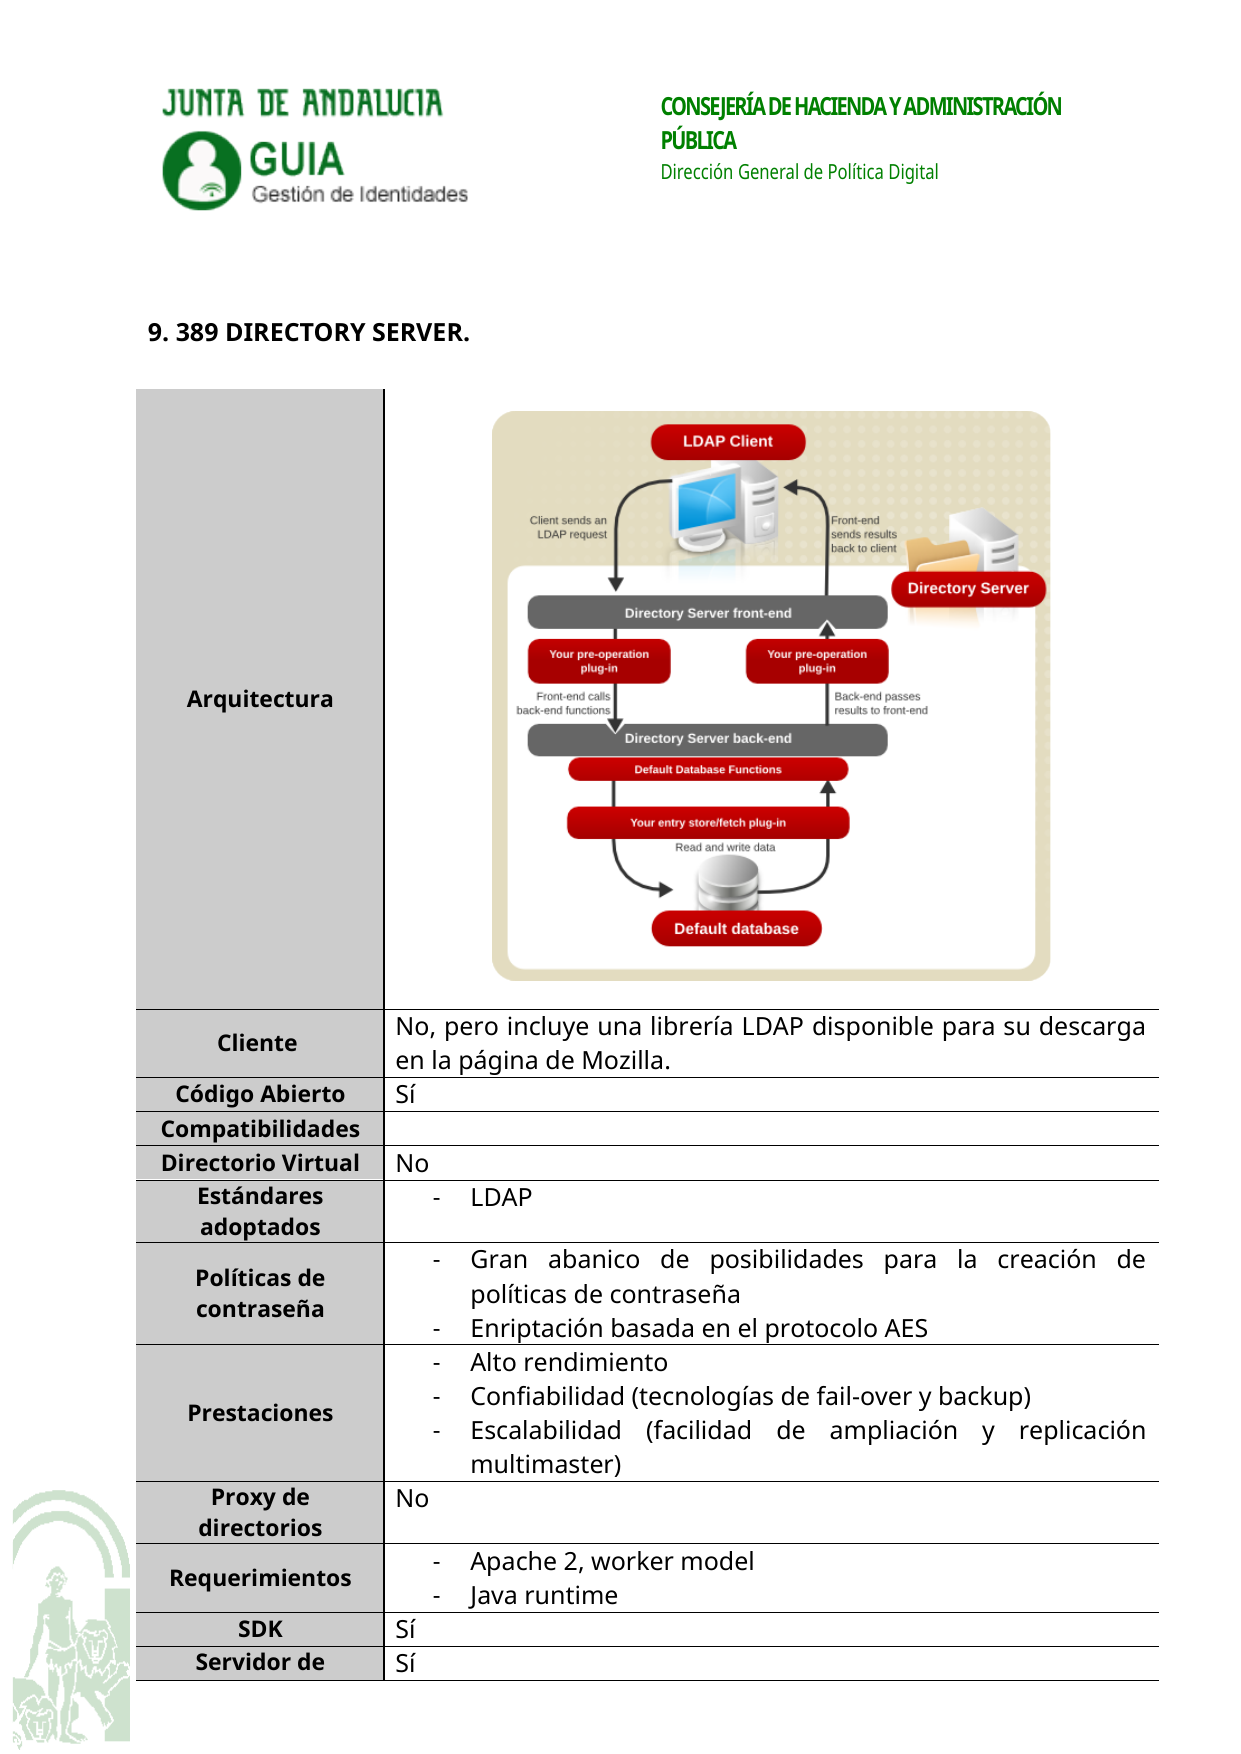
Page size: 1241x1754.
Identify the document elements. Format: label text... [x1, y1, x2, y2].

table_cell Cliente [136, 1010, 383, 1077]
table_cell Código Abierto [136, 1078, 383, 1111]
table_cell [385, 1112, 1158, 1145]
table_cell Prestaciones [136, 1345, 383, 1481]
table_cell Gran abanico de posibilidades para la creación de políticas de contraseña Enriptación basada en el protocolo AES [385, 1243, 1158, 1344]
table_cell No [385, 1146, 1158, 1179]
table_cell Requerimientos [136, 1544, 383, 1612]
table_cell Alto rendimiento Confiabilidad (tecnologías de fail-over y backup) Escalabilidad (facilidad de ampliación y replicación multimaster) [385, 1345, 1158, 1481]
table_header Arquitectura [136, 389, 383, 1009]
table_cell Apache 2, worker model Java runtime [385, 1544, 1158, 1612]
table_cell No [385, 1482, 1158, 1543]
table_header [385, 389, 1158, 1009]
table_cell Políticas de contraseña [136, 1243, 383, 1344]
table_cell LDAP [385, 1181, 1158, 1242]
table_cell No, pero incluye una librería LDAP disponible para su descarga en la página de Mozilla. [385, 1010, 1158, 1077]
table_cell Sí [385, 1078, 1158, 1111]
picture [147, 82, 498, 225]
table_cell Compatibilidades [136, 1112, 383, 1145]
picture [492, 411, 1051, 981]
table_cell SDK [136, 1613, 383, 1646]
table_cell Proxy de directorios [136, 1482, 383, 1543]
table_cell Sí [385, 1613, 1158, 1646]
picture [12, 1490, 131, 1750]
subtitle 9. 389 DIRECTORY SERVER. [148, 315, 1122, 349]
table_cell Servidor de [136, 1647, 383, 1680]
table_cell Directorio Virtual [136, 1146, 383, 1179]
table_cell Estándares adoptados [136, 1181, 383, 1242]
table_cell Sí [385, 1647, 1158, 1680]
